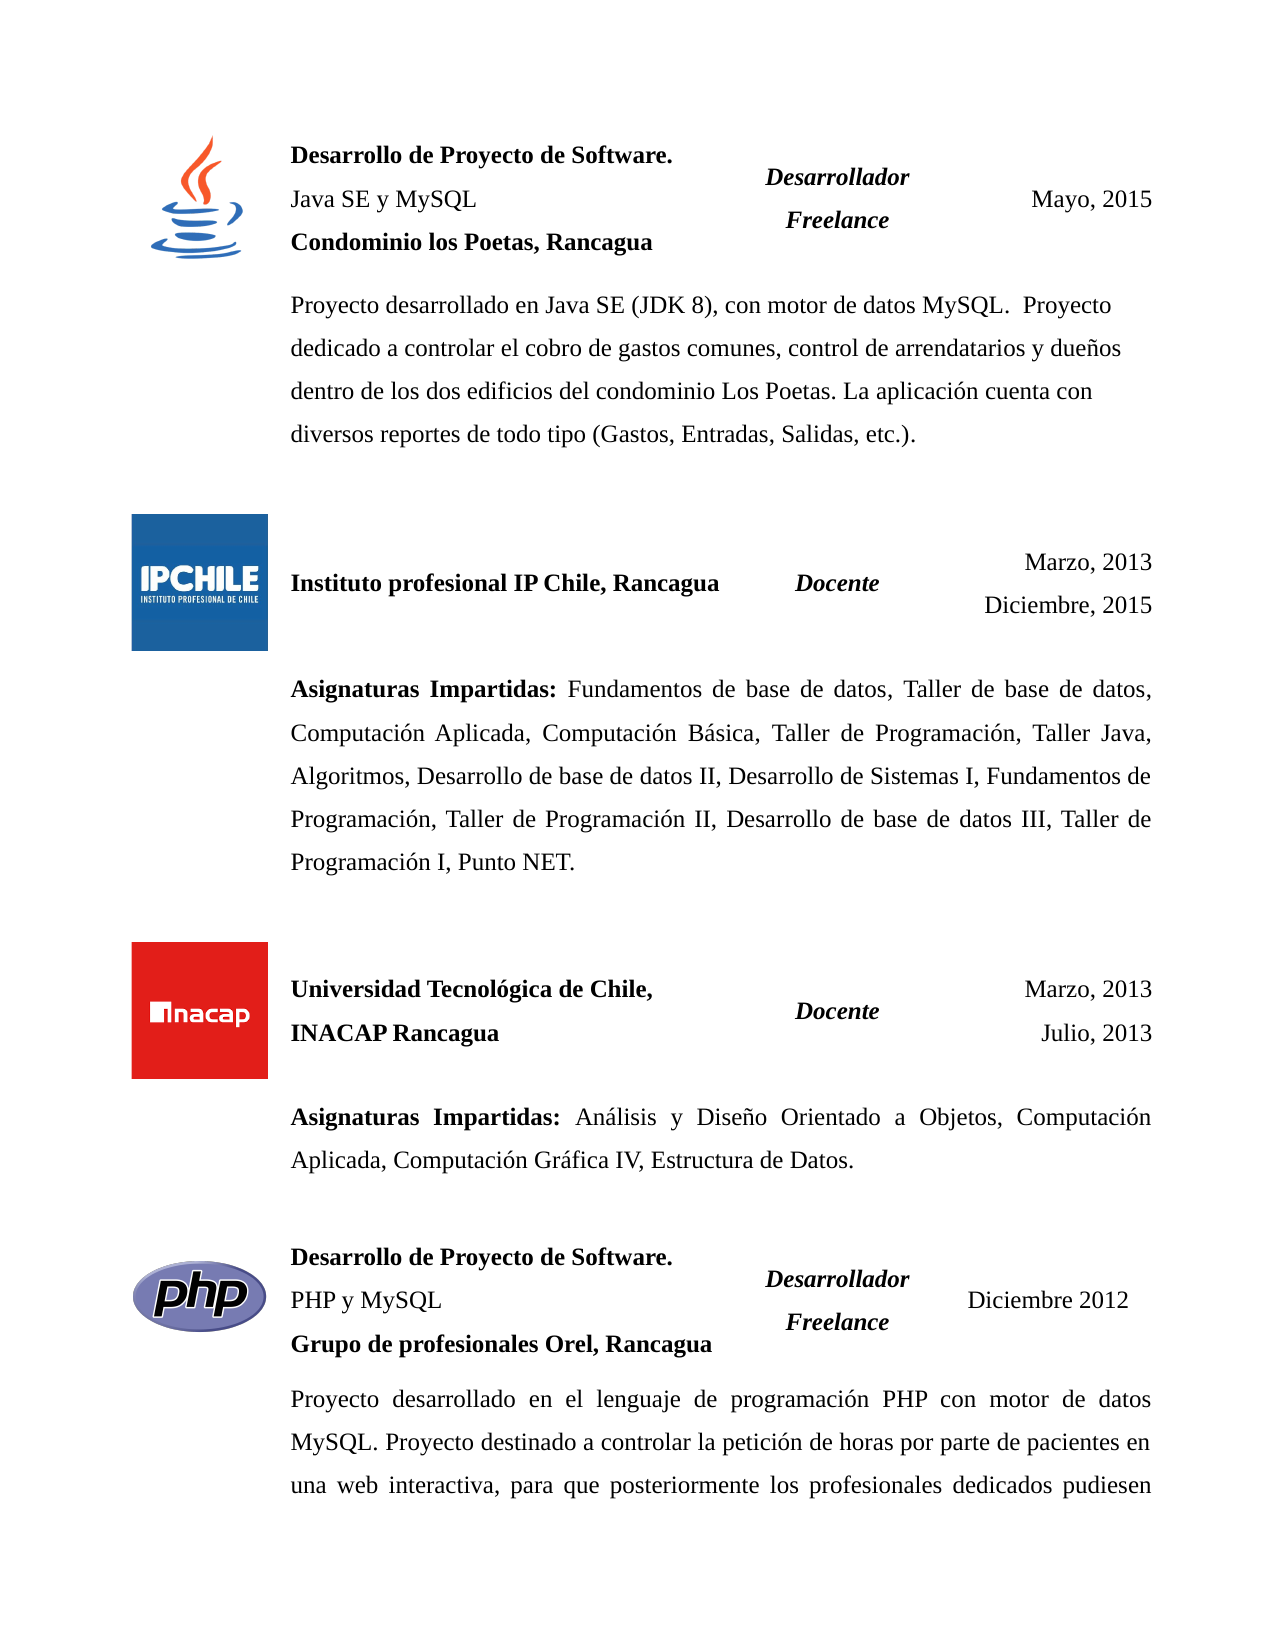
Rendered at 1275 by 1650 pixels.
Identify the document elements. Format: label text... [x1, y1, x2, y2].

picture [131, 942, 268, 1079]
table_cell Proyecto desarrollado en el lenguaje de programación PHP con motor de datos MySQL. Proyecto destinado a controlar la petición de horas por parte de pacientes en una web interactiva, para que posteriormente los profesionales dedicados pudiesen [279, 1371, 1164, 1513]
table_cell Universidad Tecnológica de Chile, INACAP Rancagua [279, 931, 745, 1091]
table_cell [120, 663, 279, 931]
table_cell [120, 503, 279, 663]
table_cell Docente [745, 503, 932, 663]
table_cell [120, 931, 279, 1091]
table_cell [120, 278, 279, 503]
picture [131, 130, 268, 267]
table_cell [120, 118, 279, 278]
table_cell Desarrollador Freelance [745, 118, 932, 278]
picture [131, 514, 268, 651]
table_cell Marzo, 2013 Diciembre, 2015 [932, 503, 1164, 663]
picture [131, 1260, 268, 1334]
table_cell [120, 1229, 279, 1513]
table_cell Mayo, 2015 [932, 118, 1164, 278]
table_cell Desarrollador Freelance [745, 1229, 932, 1371]
table_cell Marzo, 2013 Julio, 2013 [932, 931, 1164, 1091]
table_cell Diciembre 2012 [932, 1229, 1164, 1371]
table_cell Instituto profesional IP Chile, Rancagua [279, 503, 745, 663]
table_cell Asignaturas Impartidas: Fundamentos de base de datos, Taller de base de datos, Computación Aplicada, Computación Básica, Taller de Programación, Taller Java, Algoritmos, Desarrollo de base de datos II, Desarrollo de Sistemas I, Fundamentos de Programación, Taller de Programación II, Desarrollo de base de datos III, Taller de Programación I, Punto NET. [279, 663, 1164, 931]
table_cell Desarrollo de Proyecto de Software. Java SE y MySQL Condominio los Poetas, Rancagua [279, 118, 745, 278]
table_cell [120, 1091, 279, 1229]
table_cell Proyecto desarrollado en Java SE (JDK 8), con motor de datos MySQL. Proyecto dedicado a controlar el cobro de gastos comunes, control de arrendatarios y dueños dentro de los dos edificios del condominio Los Poetas. La aplicación cuenta con diversos reportes de todo tipo (Gastos, Entradas, Salidas, etc.). [279, 278, 1164, 503]
table_cell Asignaturas Impartidas: Análisis y Diseño Orientado a Objetos, Computación Aplicada, Computación Gráfica IV, Estructura de Datos. [279, 1091, 1164, 1229]
table_cell Desarrollo de Proyecto de Software. PHP y MySQL Grupo de profesionales Orel, Rancagua [279, 1229, 745, 1371]
table_cell Docente [745, 931, 932, 1091]
